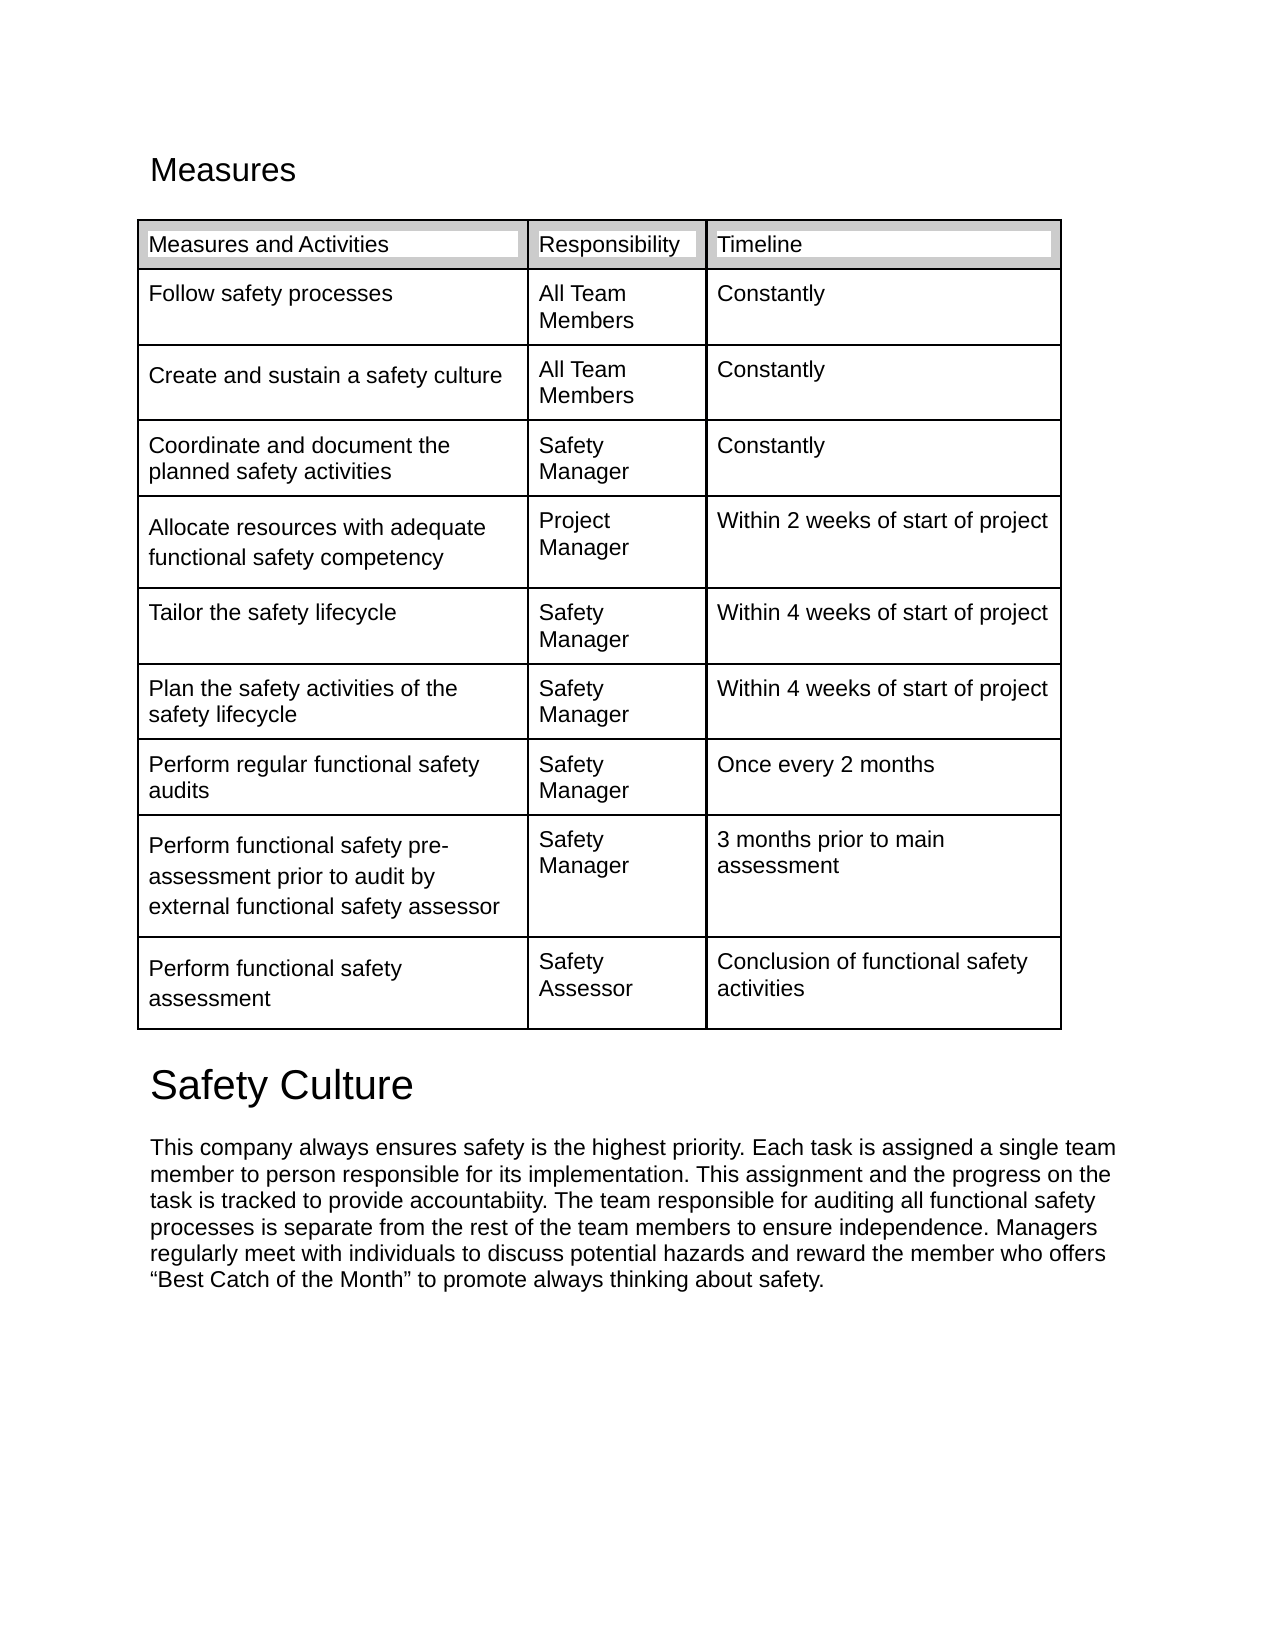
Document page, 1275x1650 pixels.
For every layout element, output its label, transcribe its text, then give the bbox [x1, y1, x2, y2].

subtitle Safety Culture [150, 1060, 1125, 1108]
table_cell Within 4 weeks of start of project [708, 589, 1060, 662]
table_cell Project Manager [529, 497, 705, 587]
table_cell Safety Manager [529, 740, 705, 814]
table_cell Safety Manager [529, 665, 705, 738]
table_cell Safety Manager [529, 421, 705, 495]
table_cell Perform functional safety assessment [139, 938, 527, 1028]
table_header Measures and Activities [139, 221, 527, 268]
table_cell Constantly [708, 270, 1060, 343]
table_cell Within 2 weeks of start of project [708, 497, 1060, 587]
table_cell 3 months prior to main assessment [708, 816, 1060, 936]
table_cell Perform functional safety pre-assessment prior to audit by external functional safety assessor [139, 816, 527, 936]
table_header Timeline [708, 221, 1060, 268]
table_cell Allocate resources with adequate functional safety competency [139, 497, 527, 587]
table_cell Within 4 weeks of start of project [708, 665, 1060, 738]
table_cell Follow safety processes [139, 270, 527, 343]
table_cell Conclusion of functional safety activities [708, 938, 1060, 1028]
table_cell Safety Manager [529, 816, 705, 936]
table_cell Safety Assessor [529, 938, 705, 1028]
subtitle Measures [150, 150, 1125, 188]
table_cell Constantly [708, 421, 1060, 495]
table_cell All Team Members [529, 346, 705, 419]
table_cell Safety Manager [529, 589, 705, 662]
table_cell Perform regular functional safety audits [139, 740, 527, 814]
text This company always ensures safety is the highest priority. Each task is assigned a single team member to person responsible for its implementation. This assignment and the progress on the task is tracked to provide accountabiity. The team responsible for auditing all functional safety processes is separate from the rest of the team members to ensure independence. Managers regularly meet with individuals to discuss potential hazards and reward the member who offers “Best Catch of the Month” to promote always thinking about safety. [150, 1134, 1125, 1292]
table_cell Plan the safety activities of the safety lifecycle [139, 665, 527, 738]
table_cell Constantly [708, 346, 1060, 419]
table_cell Coordinate and document the planned safety activities [139, 421, 527, 495]
table_cell All Team Members [529, 270, 705, 343]
table_cell Create and sustain a safety culture [139, 346, 527, 419]
table_cell Tailor the safety lifecycle [139, 589, 527, 662]
table_header Responsibility [529, 221, 705, 268]
table_cell Once every 2 months [708, 740, 1060, 814]
